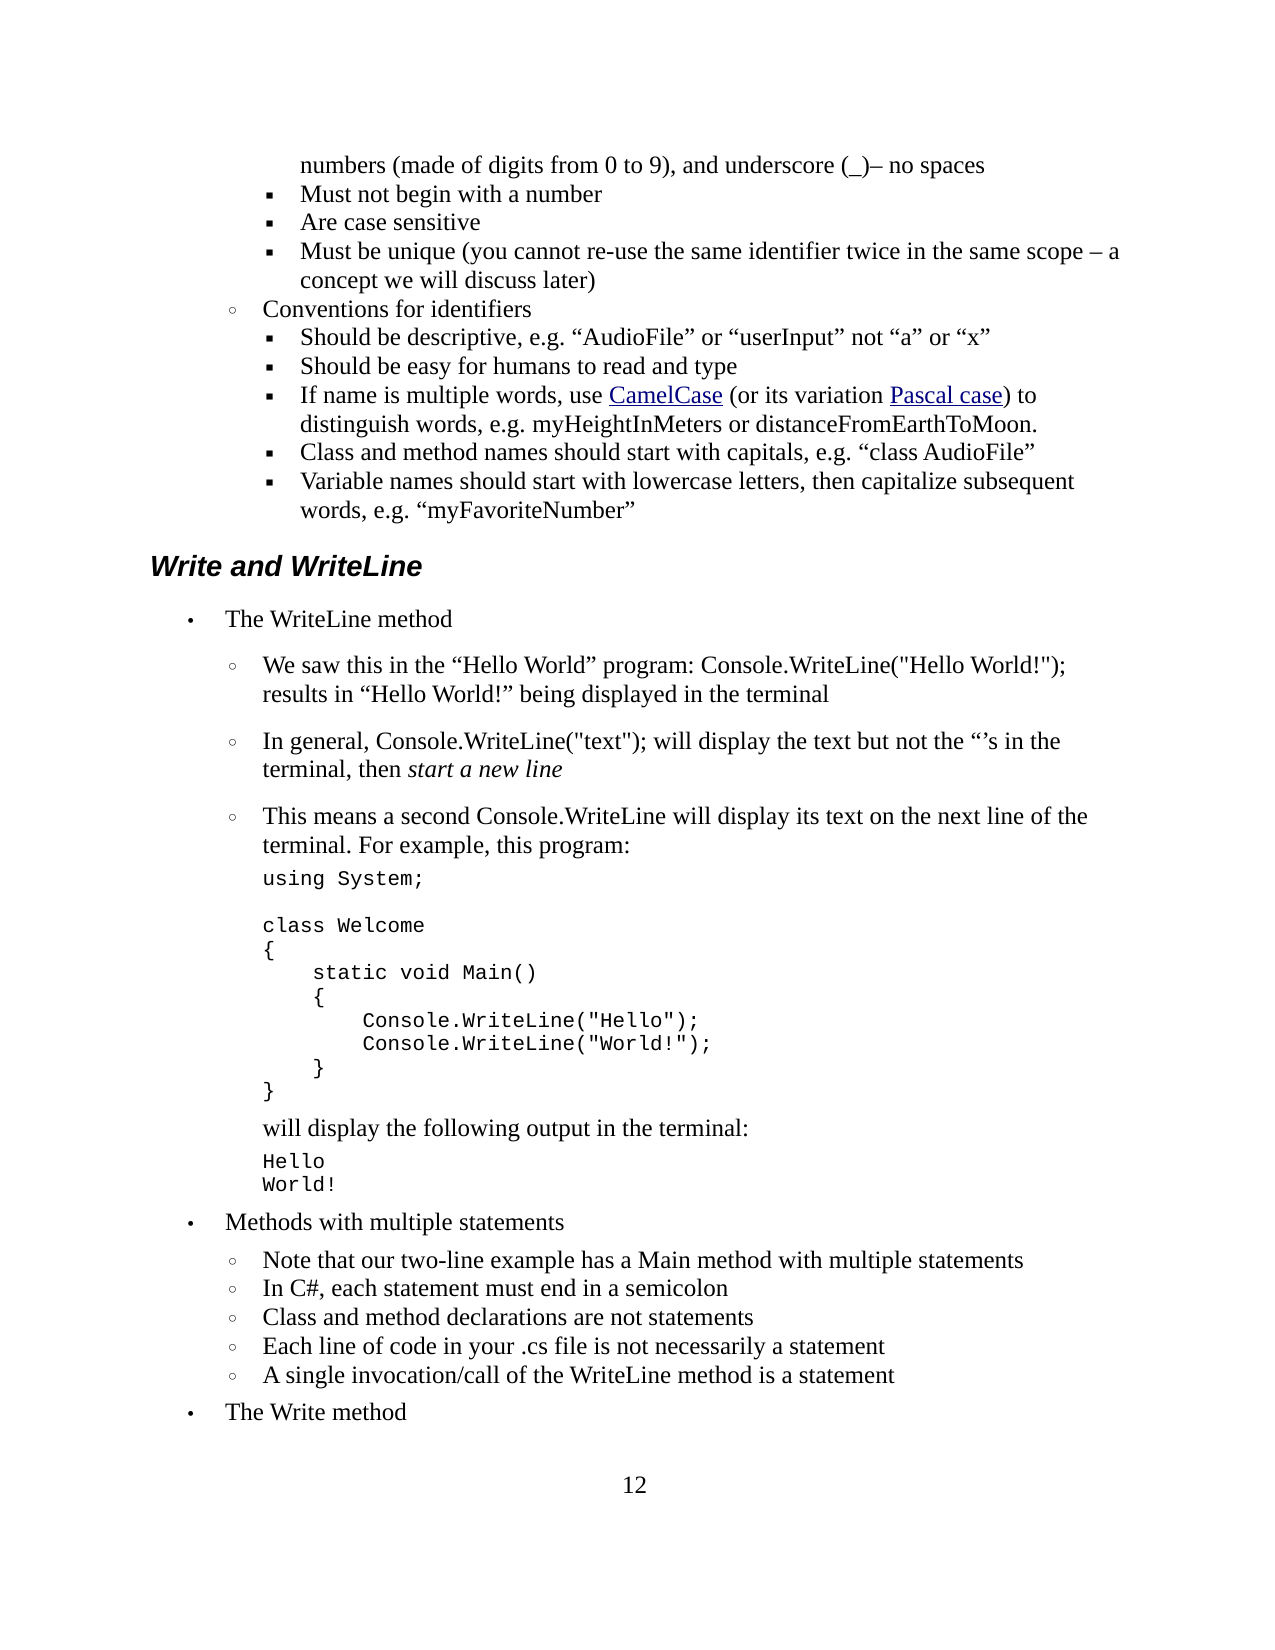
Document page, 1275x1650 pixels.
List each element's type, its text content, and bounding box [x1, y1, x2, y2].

list { [225, 986, 1125, 1009]
list Variable names should start with lowercase letters, then capitalize subsequent words, e.g. “myFavoriteNumber” [262, 466, 1125, 524]
list Must be unique (you cannot re-use the same identifier twice in the same scope – a concept we will discuss later) [262, 236, 1125, 294]
list In C#, each statement must end in a semicolon [225, 1273, 1125, 1302]
list static void Main() [225, 962, 1125, 986]
list Are case sensitive [262, 207, 1125, 236]
list Each line of code in your .cs file is not necessarily a statement [225, 1331, 1125, 1360]
list A single invocation/call of the WriteLine method is a statement [225, 1360, 1125, 1388]
list } [225, 1081, 1125, 1104]
list World! [225, 1174, 1125, 1198]
list { [225, 939, 1125, 962]
list numbers (made of digits from 0 to 9), and underscore (_)– no spaces [262, 150, 1125, 179]
list Must not begin with a number [262, 179, 1125, 207]
list The Write method [187, 1397, 1125, 1426]
list Class and method names should start with capitals, e.g. “class AudioFile” [262, 437, 1125, 466]
list Note that our two-line example has a Main method with multiple statements [225, 1245, 1125, 1273]
list In general, Console.WriteLine("text"); will display the text but not the “’s in the terminal, then start a new line [225, 726, 1125, 783]
list Should be easy for humans to read and type [262, 351, 1125, 380]
list Console.WriteLine("World!"); [225, 1033, 1125, 1057]
list This means a second Console.WriteLine will display its text on the next line of the terminal. For example, this program: [225, 801, 1125, 859]
list class Welcome [225, 915, 1125, 939]
subtitle Write and WriteLine [150, 549, 1125, 582]
list The WriteLine method [187, 604, 1125, 632]
list Should be descriptive, e.g. “AudioFile” or “userInput” not “a” or “x” [262, 322, 1125, 351]
list } [225, 1057, 1125, 1081]
list Class and method declarations are not statements [225, 1302, 1125, 1331]
list Conventions for identifiers [225, 294, 1125, 322]
list will display the following output in the terminal: [225, 1113, 1125, 1142]
list Console.WriteLine("Hello"); [225, 1009, 1125, 1033]
list Methods with multiple statements [187, 1207, 1125, 1236]
list If name is multiple words, use CamelCase (or its variation Pascal case) to distinguish words, e.g. myHeightInMeters or distanceFromEarthToMoon. [262, 380, 1125, 437]
list using System; [225, 868, 1125, 891]
list Hello [225, 1151, 1125, 1174]
list We saw this in the “Hello World” program: Console.WriteLine("Hello World!"); results in “Hello World!” being displayed in the terminal [225, 650, 1125, 708]
